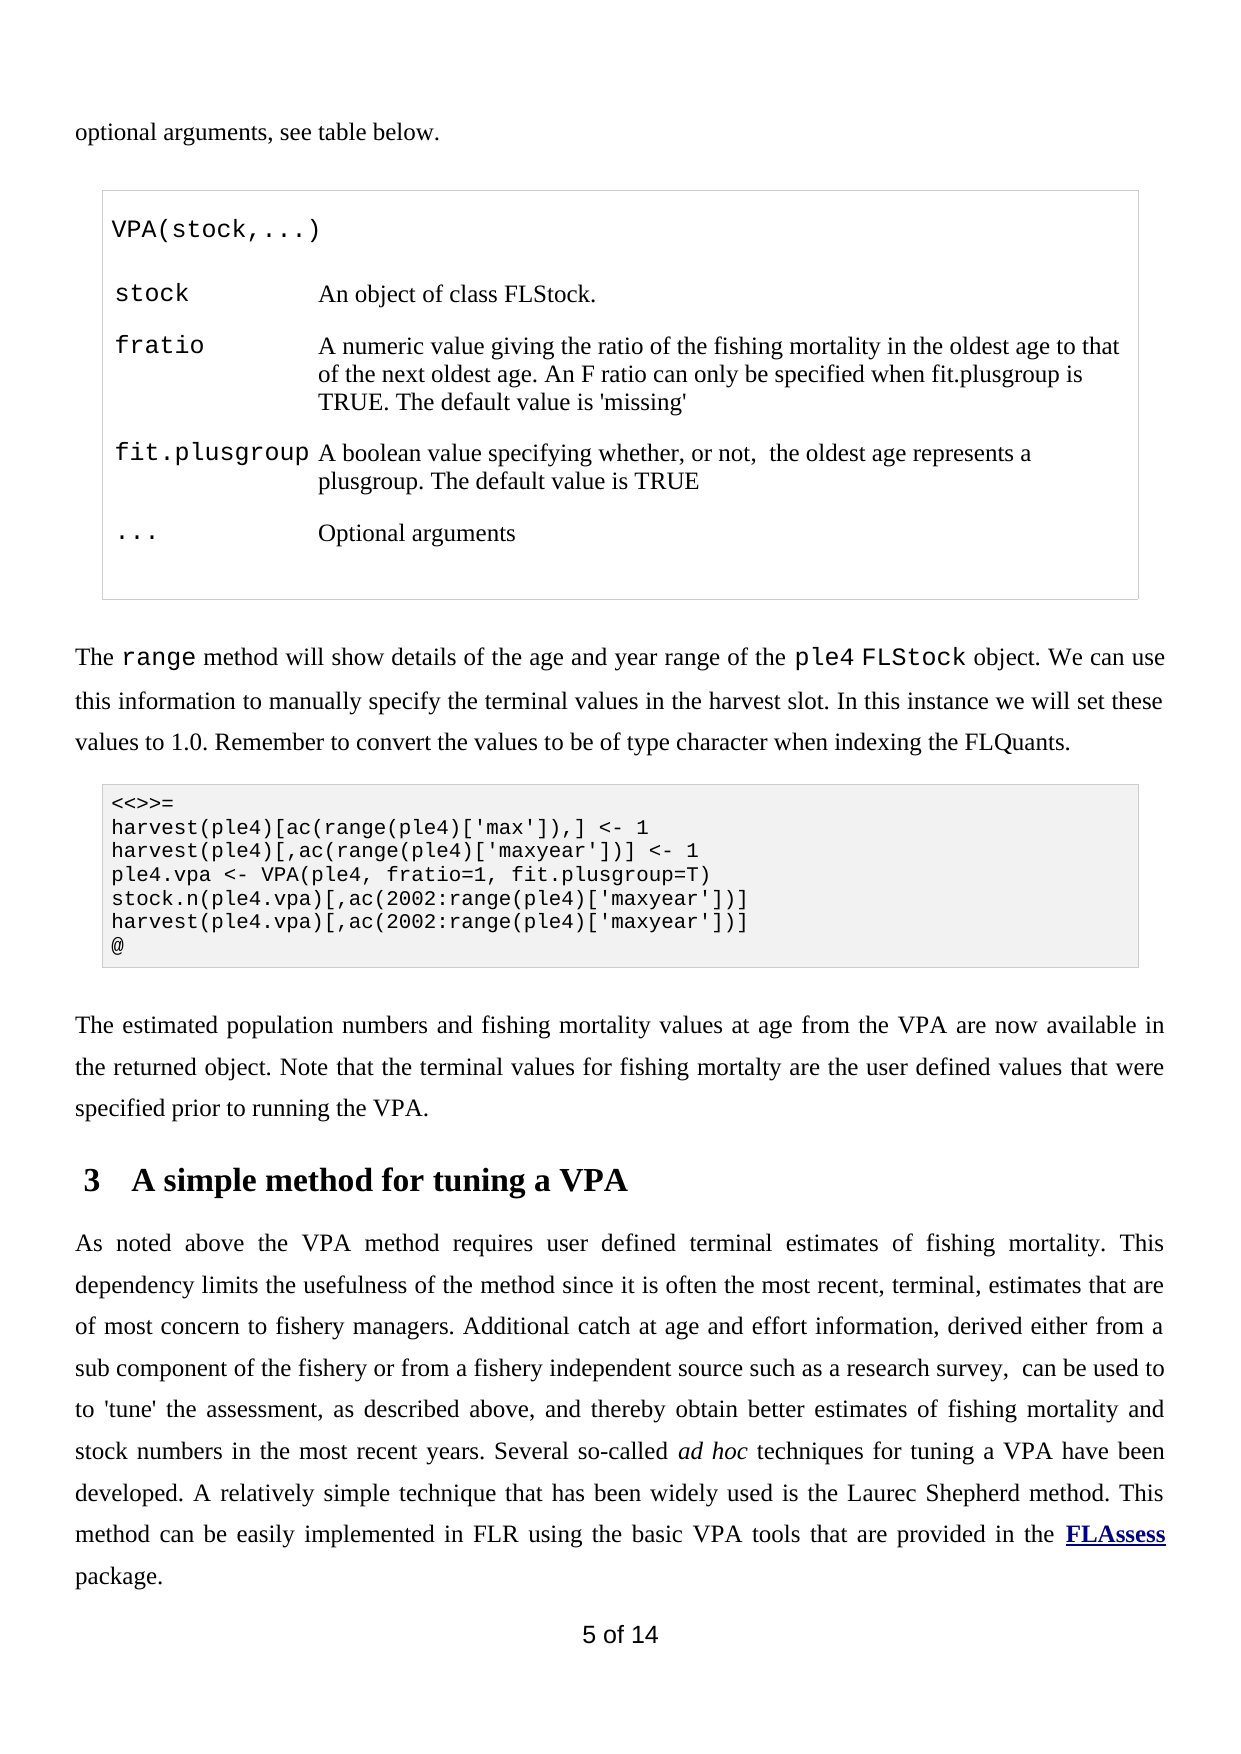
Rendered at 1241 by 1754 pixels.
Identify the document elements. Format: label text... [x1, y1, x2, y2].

text <<>>= [111, 793, 1129, 817]
subtitle A simple method for tuning a VPA [75, 1161, 1166, 1198]
table_cell A boolean value specifying whether, or not, the oldest age represents a plusgroup. The default value is TRUE [315, 419, 1129, 498]
table_cell A numeric value giving the ratio of the fishing mortality in the oldest age to that of the next oldest age. An F ratio can only be specified when fit.plusgroup is TRUE. The default value is 'missing' [315, 311, 1129, 418]
text @ [111, 935, 1129, 958]
table_header stock [111, 259, 315, 311]
text The estimated population numbers and fishing mortality values at age from the VPA are now available in the returned object. Note that the terminal values for fishing mortalty are the user defined values that were specified prior to running the VPA. [75, 788, 1166, 1122]
text harvest(ple4)[ac(range(ple4)['max']),] <- 1 [111, 817, 1129, 840]
text optional arguments, see table below. [75, 118, 1166, 146]
text harvest(ple4)[,ac(range(ple4)['maxyear'])] <- 1 [111, 840, 1129, 864]
table_cell Optional arguments [315, 498, 1129, 550]
text stock.n(ple4.vpa)[,ac(2002:range(ple4)['maxyear'])] [111, 888, 1129, 911]
table_header An object of class FLStock. [315, 259, 1129, 311]
text VPA(stock,...) [111, 217, 1129, 245]
text harvest(ple4.vpa)[,ac(2002:range(ple4)['maxyear'])] [111, 911, 1129, 935]
table_cell fit.plusgroup [111, 419, 315, 498]
text As noted above the VPA method requires user defined terminal estimates of fishing mortality. This dependency limits the usefulness of the method since it is often the most recent, terminal, estimates that are of most concern to fishery managers. Additional catch at age and effort information, derived either from a sub component of the fishery or from a fishery independent source such as a research survey, can be used to to 'tune' the assessment, as described above, and thereby obtain better estimates of fishing mortality and stock numbers in the most recent years. Several so-called ad hoc techniques for tuning a VPA have been developed. A relatively simple technique that has been widely used is the Laurec Shepherd method. This method can be easily implemented in FLR using the basic VPA tools that are provided in the FLAssess package. [75, 1229, 1166, 1589]
table_cell fratio [111, 311, 315, 418]
text The range method will show details of the age and year range of the ple4 FLStock object. We can use this information to manually specify the terminal values in the harvest slot. In this instance we will set these values to 1.0. Remember to convert the values to be of type character when indexing the FLQuants. [75, 178, 1166, 756]
table_cell ... [111, 498, 315, 550]
text ple4.vpa <- VPA(ple4, fratio=1, fit.plusgroup=T) [111, 864, 1129, 888]
